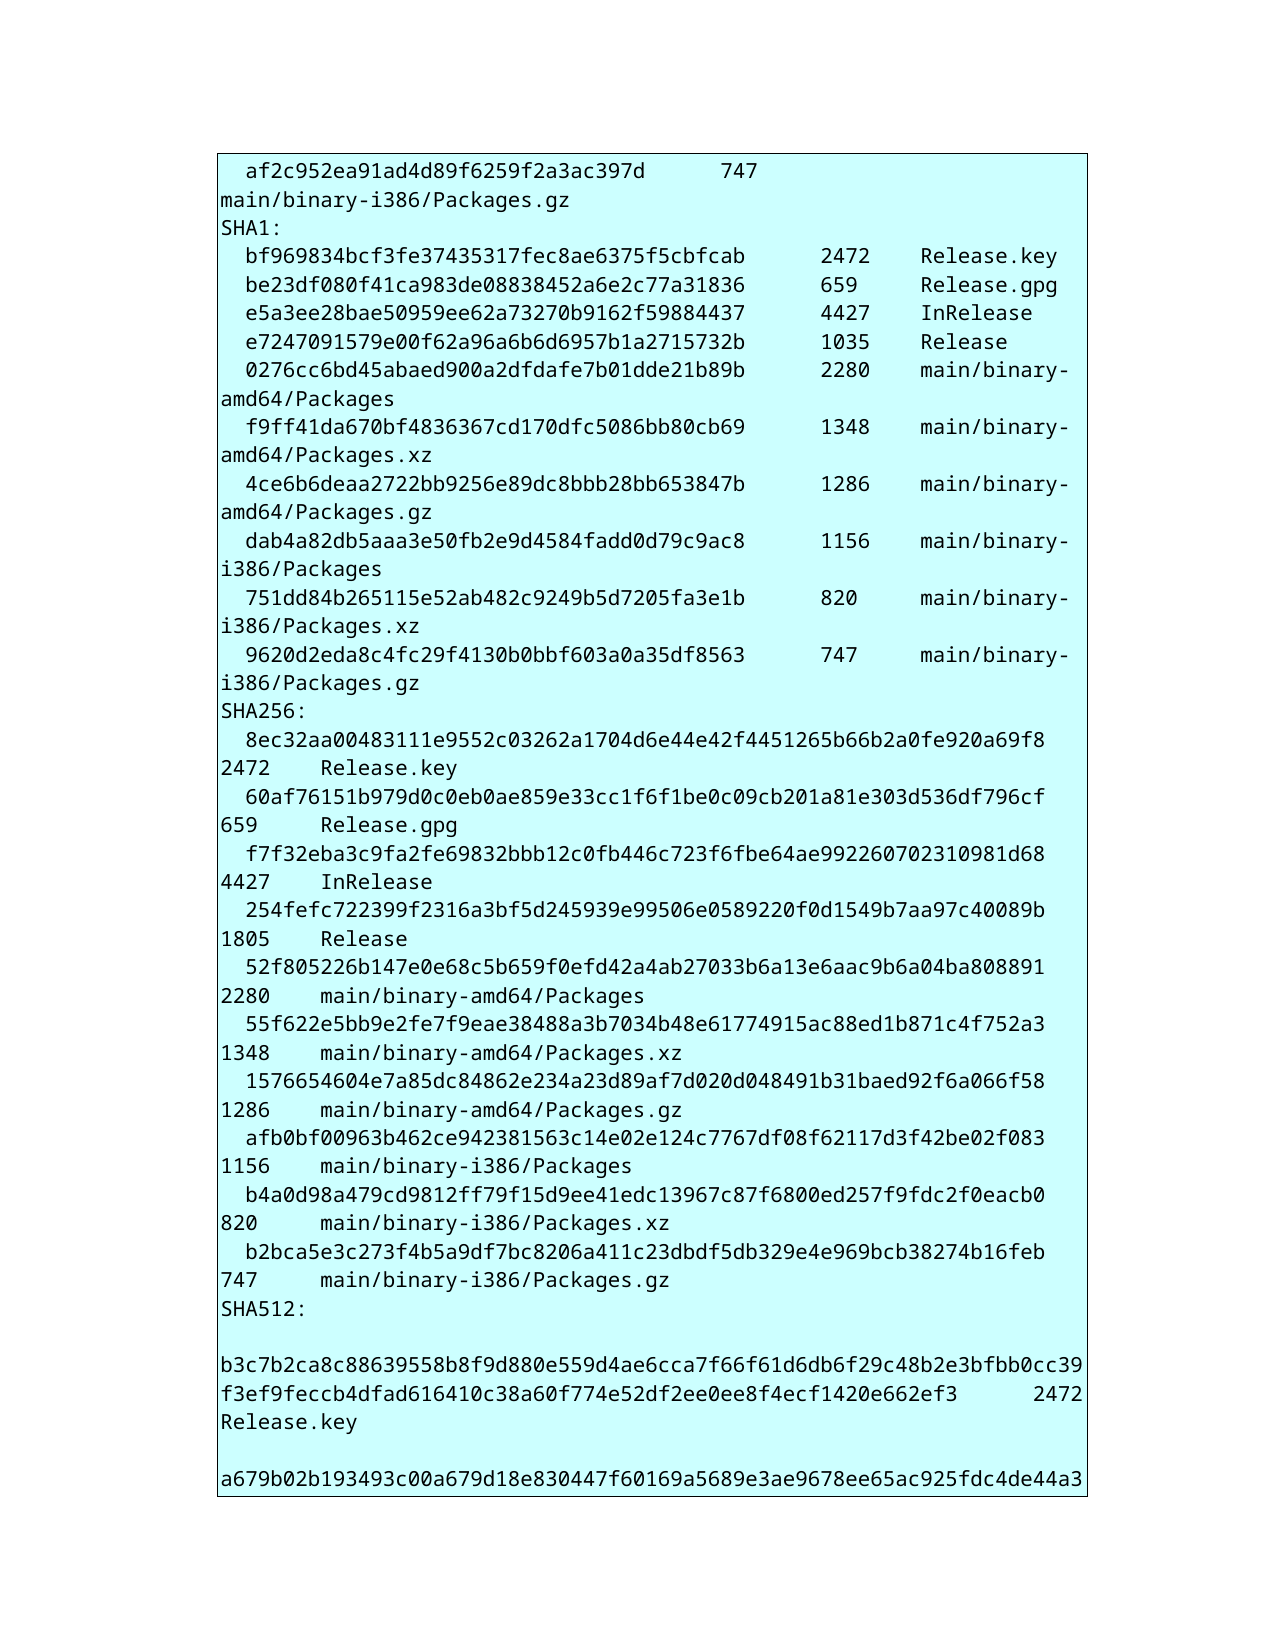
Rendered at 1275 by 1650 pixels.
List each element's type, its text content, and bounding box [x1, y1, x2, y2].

text af2c952ea91ad4d89f6259f2a3ac397d 747 main/binary-i386/Packages.gz SHA1: bf969834bcf3fe37435317fec8ae6375f5cbfcab 2472 Release.key be23df080f41ca983de08838452a6e2c77a31836 659 Release.gpg e5a3ee28bae50959ee62a73270b9162f59884437 4427 InRelease e7247091579e00f62a96a6b6d6957b1a2715732b 1035 Release 0276cc6bd45abaed900a2dfdafe7b01dde21b89b 2280 main/binary-amd64/Packages f9ff41da670bf4836367cd170dfc5086bb80cb69 1348 main/binary-amd64/Packages.xz 4ce6b6deaa2722bb9256e89dc8bbb28bb653847b 1286 main/binary-amd64/Packages.gz dab4a82db5aaa3e50fb2e9d4584fadd0d79c9ac8 1156 main/binary-i386/Packages 751dd84b265115e52ab482c9249b5d7205fa3e1b 820 main/binary-i386/Packages.xz 9620d2eda8c4fc29f4130b0bbf603a0a35df8563 747 main/binary-i386/Packages.gz SHA256: 8ec32aa00483111e9552c03262a1704d6e44e42f4451265b66b2a0fe920a69f8 2472 Release.key 60af76151b979d0c0eb0ae859e33cc1f6f1be0c09cb201a81e303d536df796cf 659 Release.gpg f7f32eba3c9fa2fe69832bbb12c0fb446c723f6fbe64ae992260702310981d68 4427 InRelease 254fefc722399f2316a3bf5d245939e99506e0589220f0d1549b7aa97c40089b 1805 Release 52f805226b147e0e68c5b659f0efd42a4ab27033b6a13e6aac9b6a04ba808891 2280 main/binary-amd64/Packages 55f622e5bb9e2fe7f9eae38488a3b7034b48e61774915ac88ed1b871c4f752a3 1348 main/binary-amd64/Packages.xz 1576654604e7a85dc84862e234a23d89af7d020d048491b31baed92f6a066f58 1286 main/binary-amd64/Packages.gz afb0bf00963b462ce942381563c14e02e124c7767df08f62117d3f42be02f083 1156 main/binary-i386/Packages b4a0d98a479cd9812ff79f15d9ee41edc13967c87f6800ed257f9fdc2f0eacb0 820 main/binary-i386/Packages.xz b2bca5e3c273f4b5a9df7bc8206a411c23dbdf5db329e4e969bcb38274b16feb 747 main/binary-i386/Packages.gz SHA512: b3c7b2ca8c88639558b8f9d880e559d4ae6cca7f66f61d6db6f29c48b2e3bfbb0cc39f3ef9feccb4dfad616410c38a60f774e52df2ee0ee8f4ecf1420e662ef3 2472 Release.key a679b02b193493c00a679d18e830447f60169a5689e3ae9678ee65ac925fdc4de44a3 [218, 154, 1087, 1496]
